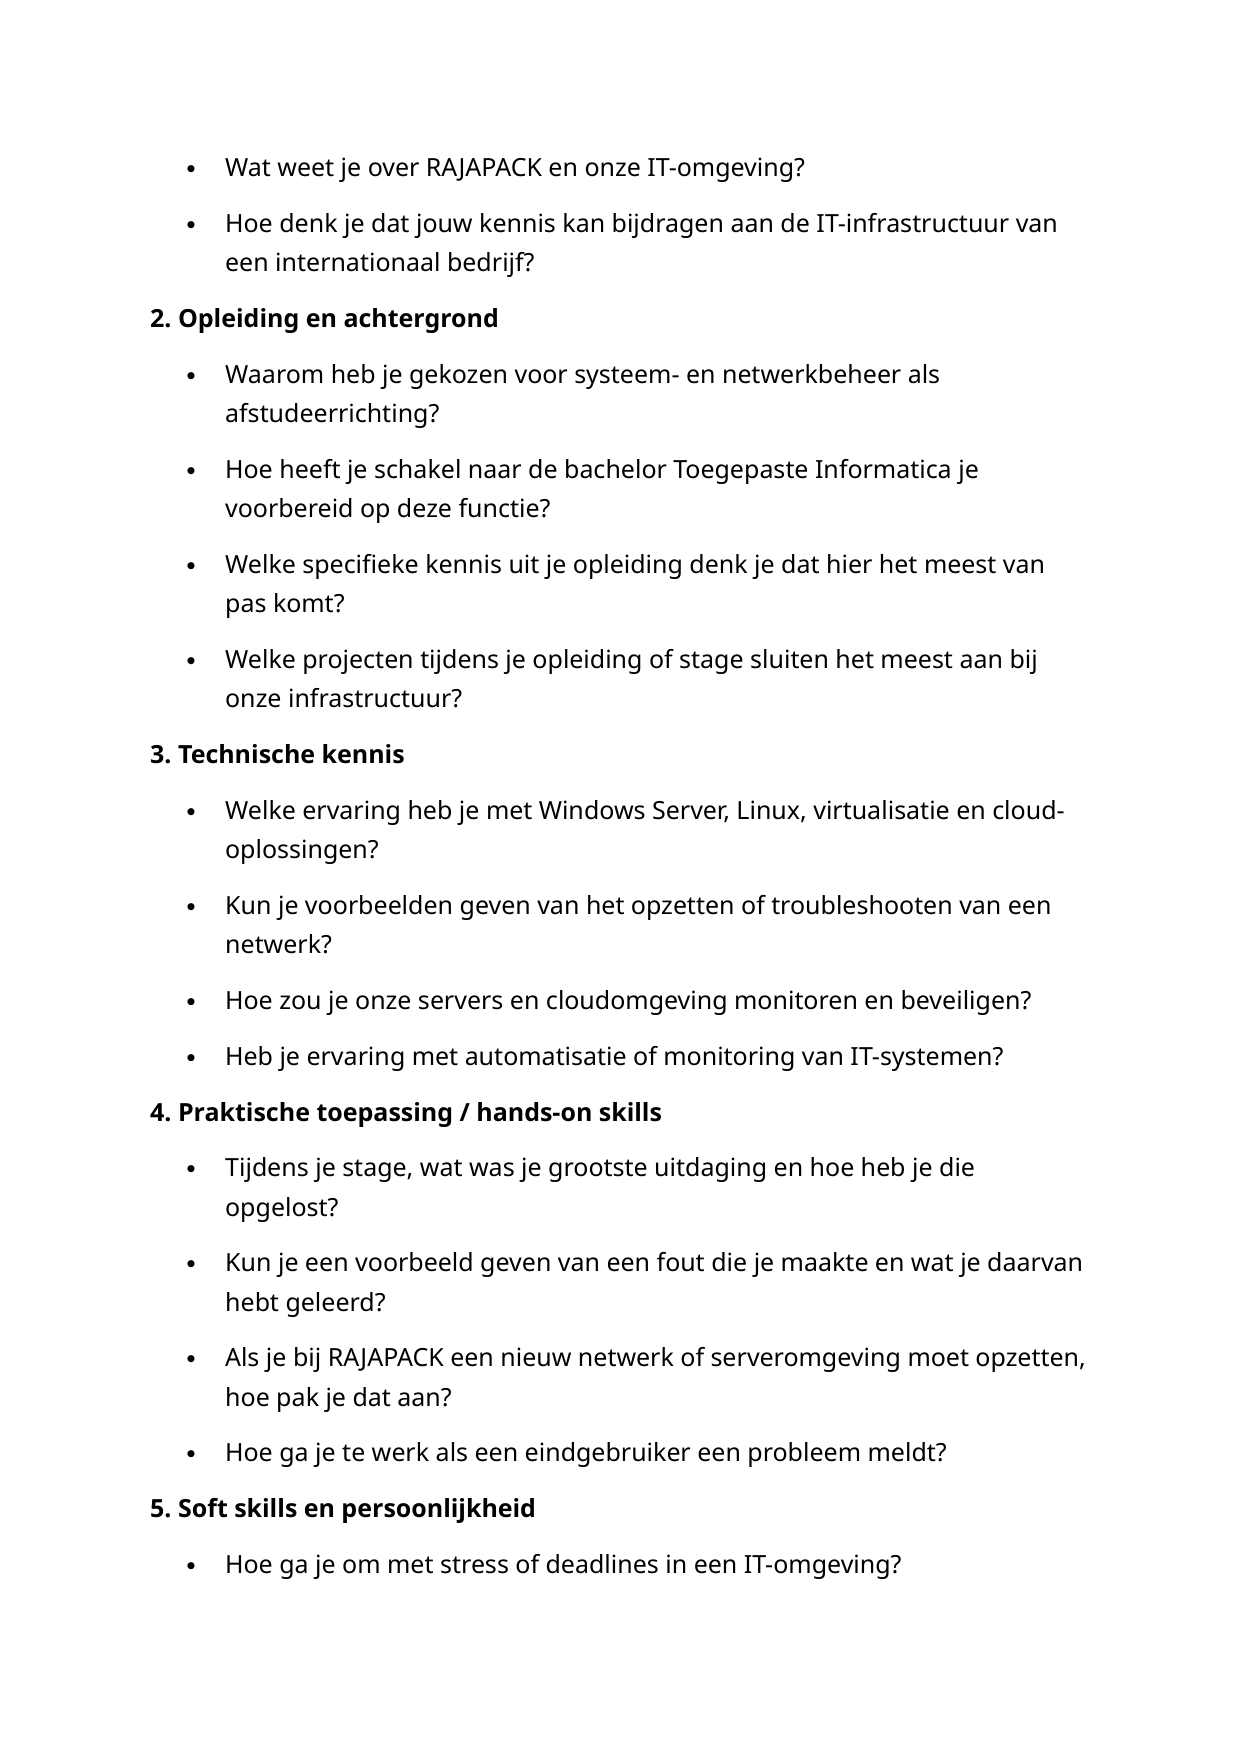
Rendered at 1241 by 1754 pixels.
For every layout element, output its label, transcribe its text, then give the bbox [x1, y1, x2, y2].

list Tijdens je stage, wat was je grootste uitdaging en hoe heb je die opgelost? [187, 1150, 1090, 1223]
list Kun je voorbeelden geven van het opzetten of troubleshooten van een netwerk? [187, 887, 1090, 961]
list Welke projecten tijdens je opleiding of stage sluiten het meest aan bij onze infrastructuur? [187, 642, 1090, 715]
list Wat weet je over RAJAPACK en onze IT-omgeving? [187, 150, 1090, 184]
list Hoe zou je onze servers en cloudomgeving monitoren en beveiligen? [187, 982, 1090, 1017]
list Hoe denk je dat jouw kennis kan bijdragen aan de IT-infrastructuur van een internationaal bedrijf? [187, 206, 1090, 279]
list Hoe heeft je schakel naar de bachelor Toegepaste Informatica je voorbereid op deze functie? [187, 452, 1090, 525]
text 4. Praktische toepassing / hands-on skills [150, 1094, 1090, 1128]
list Hoe ga je te werk als een eindgebruiker een probleem meldt? [187, 1435, 1090, 1469]
text 5. Soft skills en persoonlijkheid [150, 1491, 1090, 1525]
text 3. Technische kennis [150, 737, 1090, 771]
list Waarom heb je gekozen voor systeem- en netwerkbeheer als afstudeerrichting? [187, 357, 1090, 430]
list Hoe ga je om met stress of deadlines in een IT-omgeving? [187, 1547, 1090, 1581]
list Kun je een voorbeeld geven van een fout die je maakte en wat je daarvan hebt geleerd? [187, 1245, 1090, 1318]
list Als je bij RAJAPACK een nieuw netwerk of serveromgeving moet opzetten, hoe pak je dat aan? [187, 1340, 1090, 1413]
text 2. Opleiding en achtergrond [150, 301, 1090, 335]
list Welke ervaring heb je met Windows Server, Linux, virtualisatie en cloud-oplossingen? [187, 792, 1090, 866]
list Heb je ervaring met automatisatie of monitoring van IT-systemen? [187, 1038, 1090, 1072]
list Welke specifieke kennis uit je opleiding denk je dat hier het meest van pas komt? [187, 547, 1090, 620]
